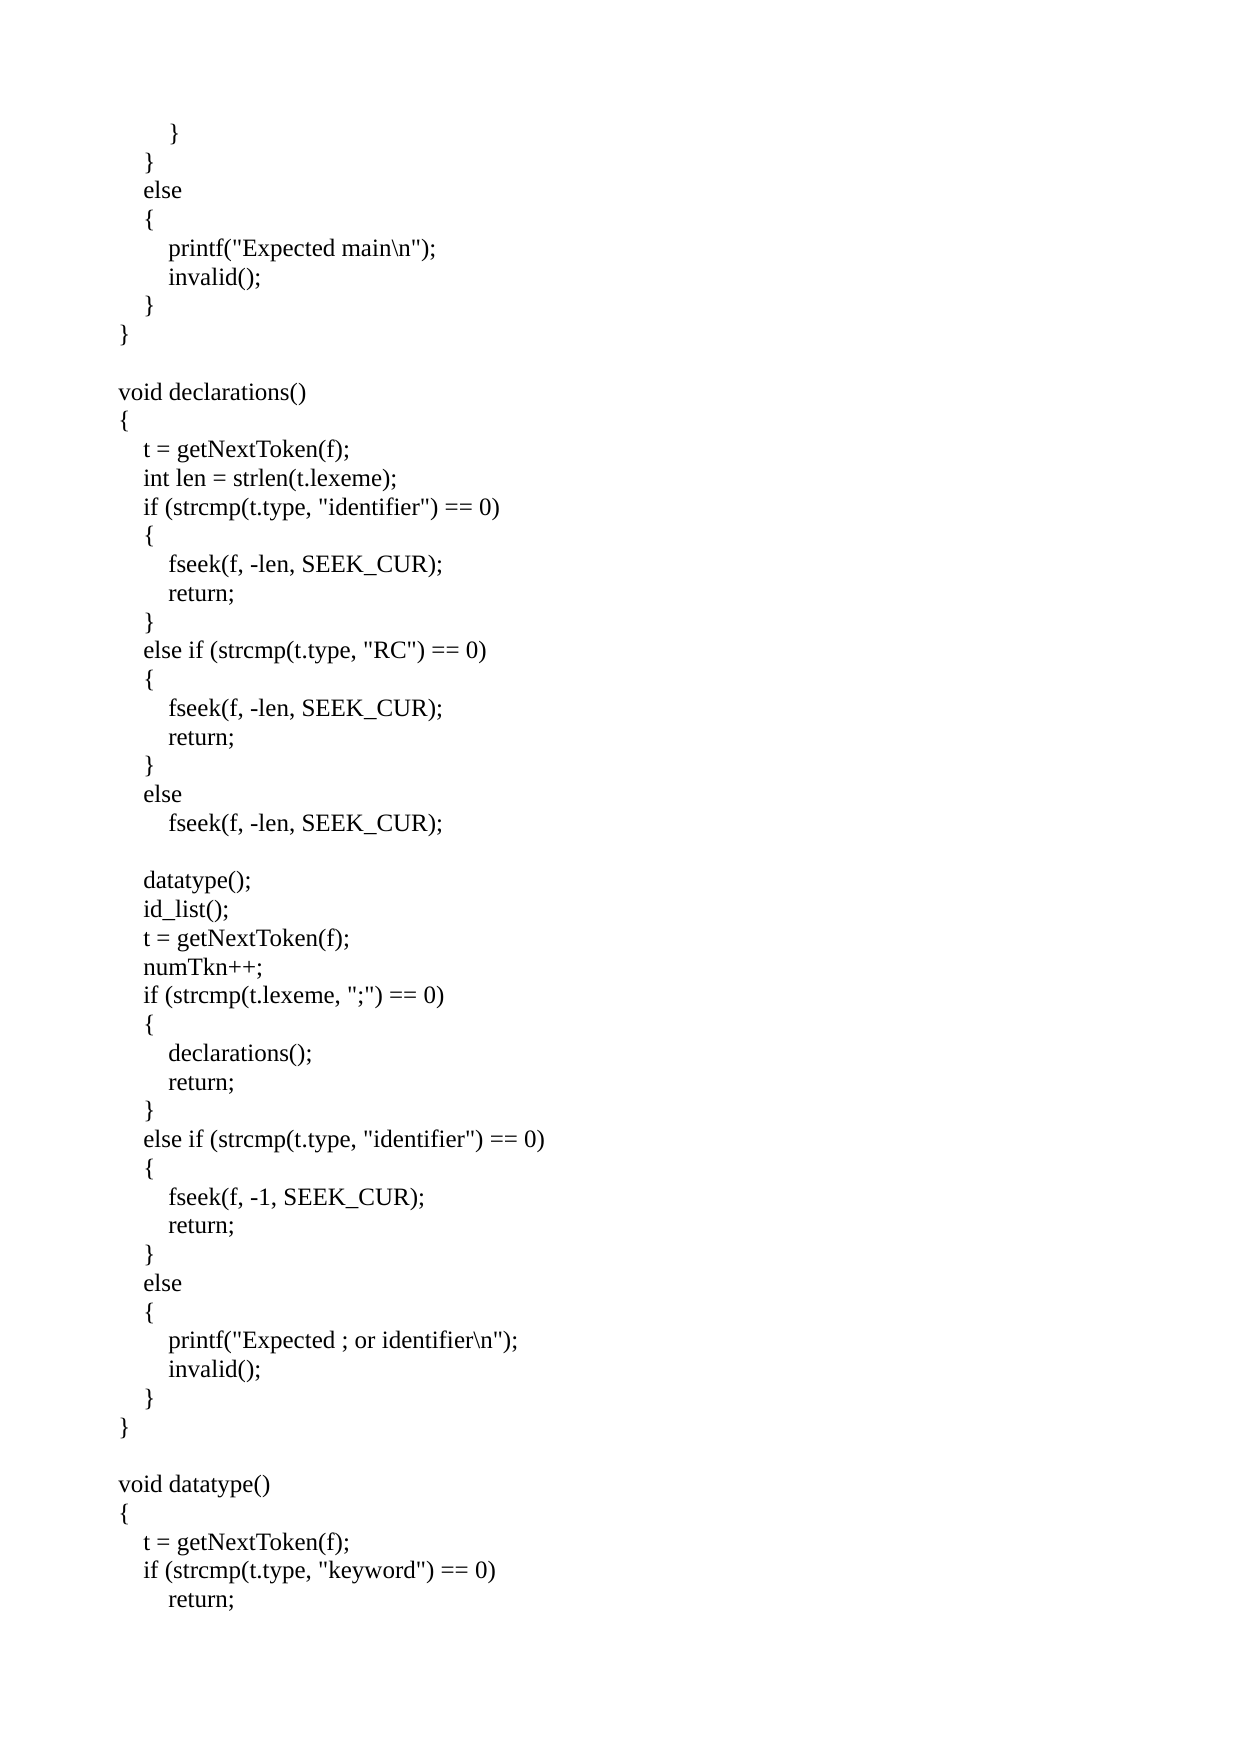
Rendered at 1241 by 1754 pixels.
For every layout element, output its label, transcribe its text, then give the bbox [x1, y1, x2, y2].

text else [118, 176, 1122, 204]
text } [118, 1239, 1122, 1268]
text fseek(f, -len, SEEK_CUR); [118, 808, 1122, 837]
text numTkn++; [118, 952, 1122, 981]
text { [118, 521, 1122, 549]
text } [118, 1412, 1122, 1441]
text if (strcmp(t.type, "keyword") == 0) [118, 1556, 1122, 1584]
text else [118, 779, 1122, 808]
text fseek(f, -1, SEEK_CUR); [118, 1182, 1122, 1211]
text int len = strlen(t.lexeme); [118, 463, 1122, 492]
text { [118, 1498, 1122, 1527]
text if (strcmp(t.lexeme, ";") == 0) [118, 981, 1122, 1009]
text printf("Expected ; or identifier\n"); [118, 1326, 1122, 1354]
text { [118, 204, 1122, 233]
text t = getNextToken(f); [118, 1527, 1122, 1556]
text return; [118, 578, 1122, 607]
text declarations(); [118, 1038, 1122, 1067]
text { [118, 1297, 1122, 1326]
text invalid(); [118, 1354, 1122, 1383]
text return; [118, 1584, 1122, 1613]
text else [118, 1268, 1122, 1297]
text { [118, 1153, 1122, 1182]
text } [118, 147, 1122, 176]
text t = getNextToken(f); [118, 434, 1122, 463]
text } [118, 1096, 1122, 1124]
text } [118, 1383, 1122, 1412]
text void declarations() [118, 377, 1122, 406]
text invalid(); [118, 262, 1122, 291]
text else if (strcmp(t.type, "RC") == 0) [118, 636, 1122, 664]
text void datatype() [118, 1469, 1122, 1498]
text t = getNextToken(f); [118, 923, 1122, 952]
text else if (strcmp(t.type, "identifier") == 0) [118, 1124, 1122, 1153]
text if (strcmp(t.type, "identifier") == 0) [118, 492, 1122, 521]
text { [118, 406, 1122, 434]
text { [118, 664, 1122, 693]
text fseek(f, -len, SEEK_CUR); [118, 549, 1122, 578]
text } [118, 751, 1122, 779]
text } [118, 291, 1122, 319]
text } [118, 319, 1122, 348]
text return; [118, 722, 1122, 751]
text { [118, 1009, 1122, 1038]
text datatype(); [118, 866, 1122, 894]
text printf("Expected main\n"); [118, 233, 1122, 262]
text return; [118, 1067, 1122, 1096]
text } [118, 118, 1122, 147]
text return; [118, 1211, 1122, 1239]
text id_list(); [118, 894, 1122, 923]
text fseek(f, -len, SEEK_CUR); [118, 693, 1122, 722]
text } [118, 607, 1122, 636]
